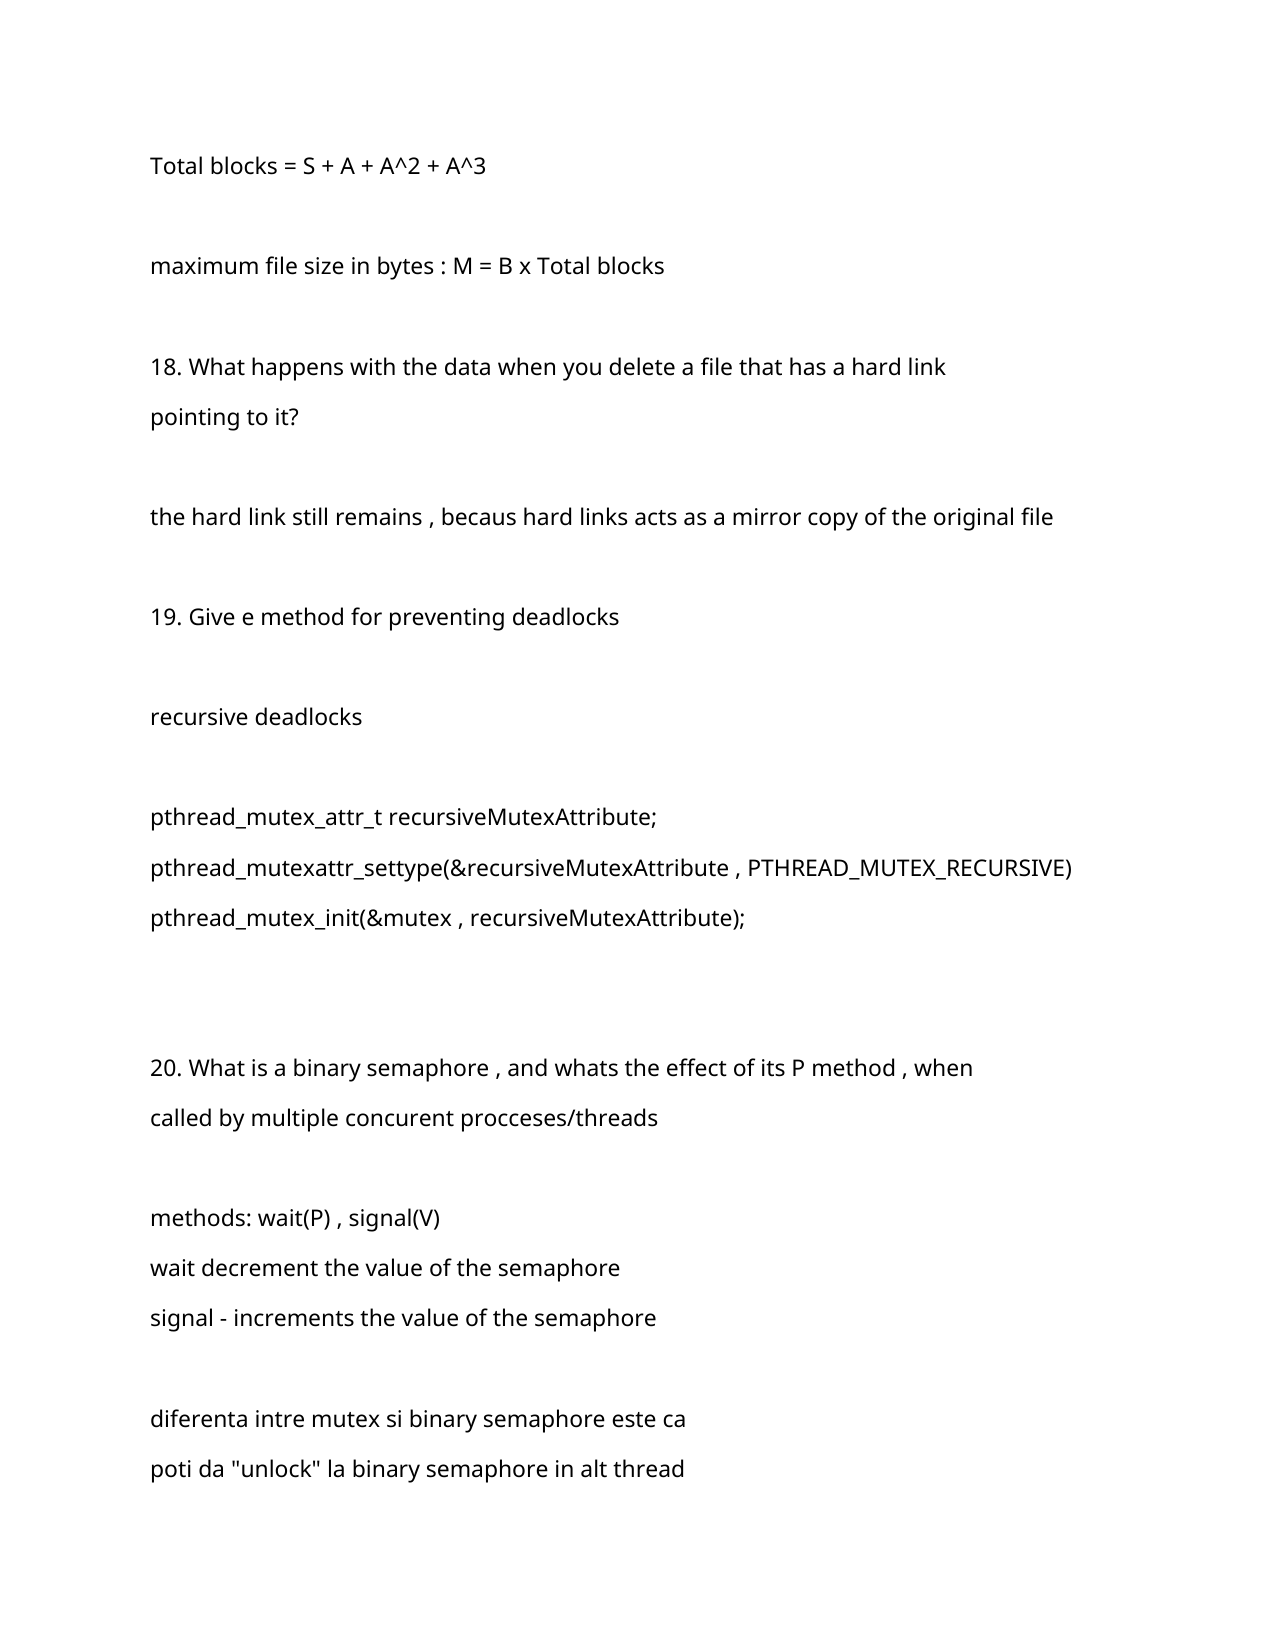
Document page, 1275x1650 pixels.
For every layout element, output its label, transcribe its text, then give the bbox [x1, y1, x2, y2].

text 19. Give e method for preventing deadlocks [150, 601, 1125, 632]
text methods: wait(P) , signal(V) [150, 1202, 1125, 1233]
text pthread_mutexattr_settype(&recursiveMutexAttribute , PTHREAD_MUTEX_RECURSIVE) [150, 851, 1125, 883]
text Total blocks = S + A + A^2 + A^3 [150, 150, 1125, 181]
text 20. What is a binary semaphore , and whats the effect of its P method , when [150, 1052, 1125, 1083]
text the hard link still remains , becaus hard links acts as a mirror copy of the original file [150, 501, 1125, 532]
text wait decrement the value of the semaphore [150, 1252, 1125, 1283]
text pthread_mutex_init(&mutex , recursiveMutexAttribute); [150, 902, 1125, 933]
text pthread_mutex_attr_t recursiveMutexAttribute; [150, 801, 1125, 833]
text signal - increments the value of the semaphore [150, 1302, 1125, 1334]
text pointing to it? [150, 401, 1125, 432]
text recursive deadlocks [150, 701, 1125, 732]
text maximum file size in bytes : M = B x Total blocks [150, 250, 1125, 281]
text poti da "unlock" la binary semaphore in alt thread [150, 1453, 1125, 1484]
text diferenta intre mutex si binary semaphore este ca [150, 1403, 1125, 1434]
text 18. What happens with the data when you delete a file that has a hard link [150, 350, 1125, 382]
text called by multiple concurent procceses/threads [150, 1102, 1125, 1133]
